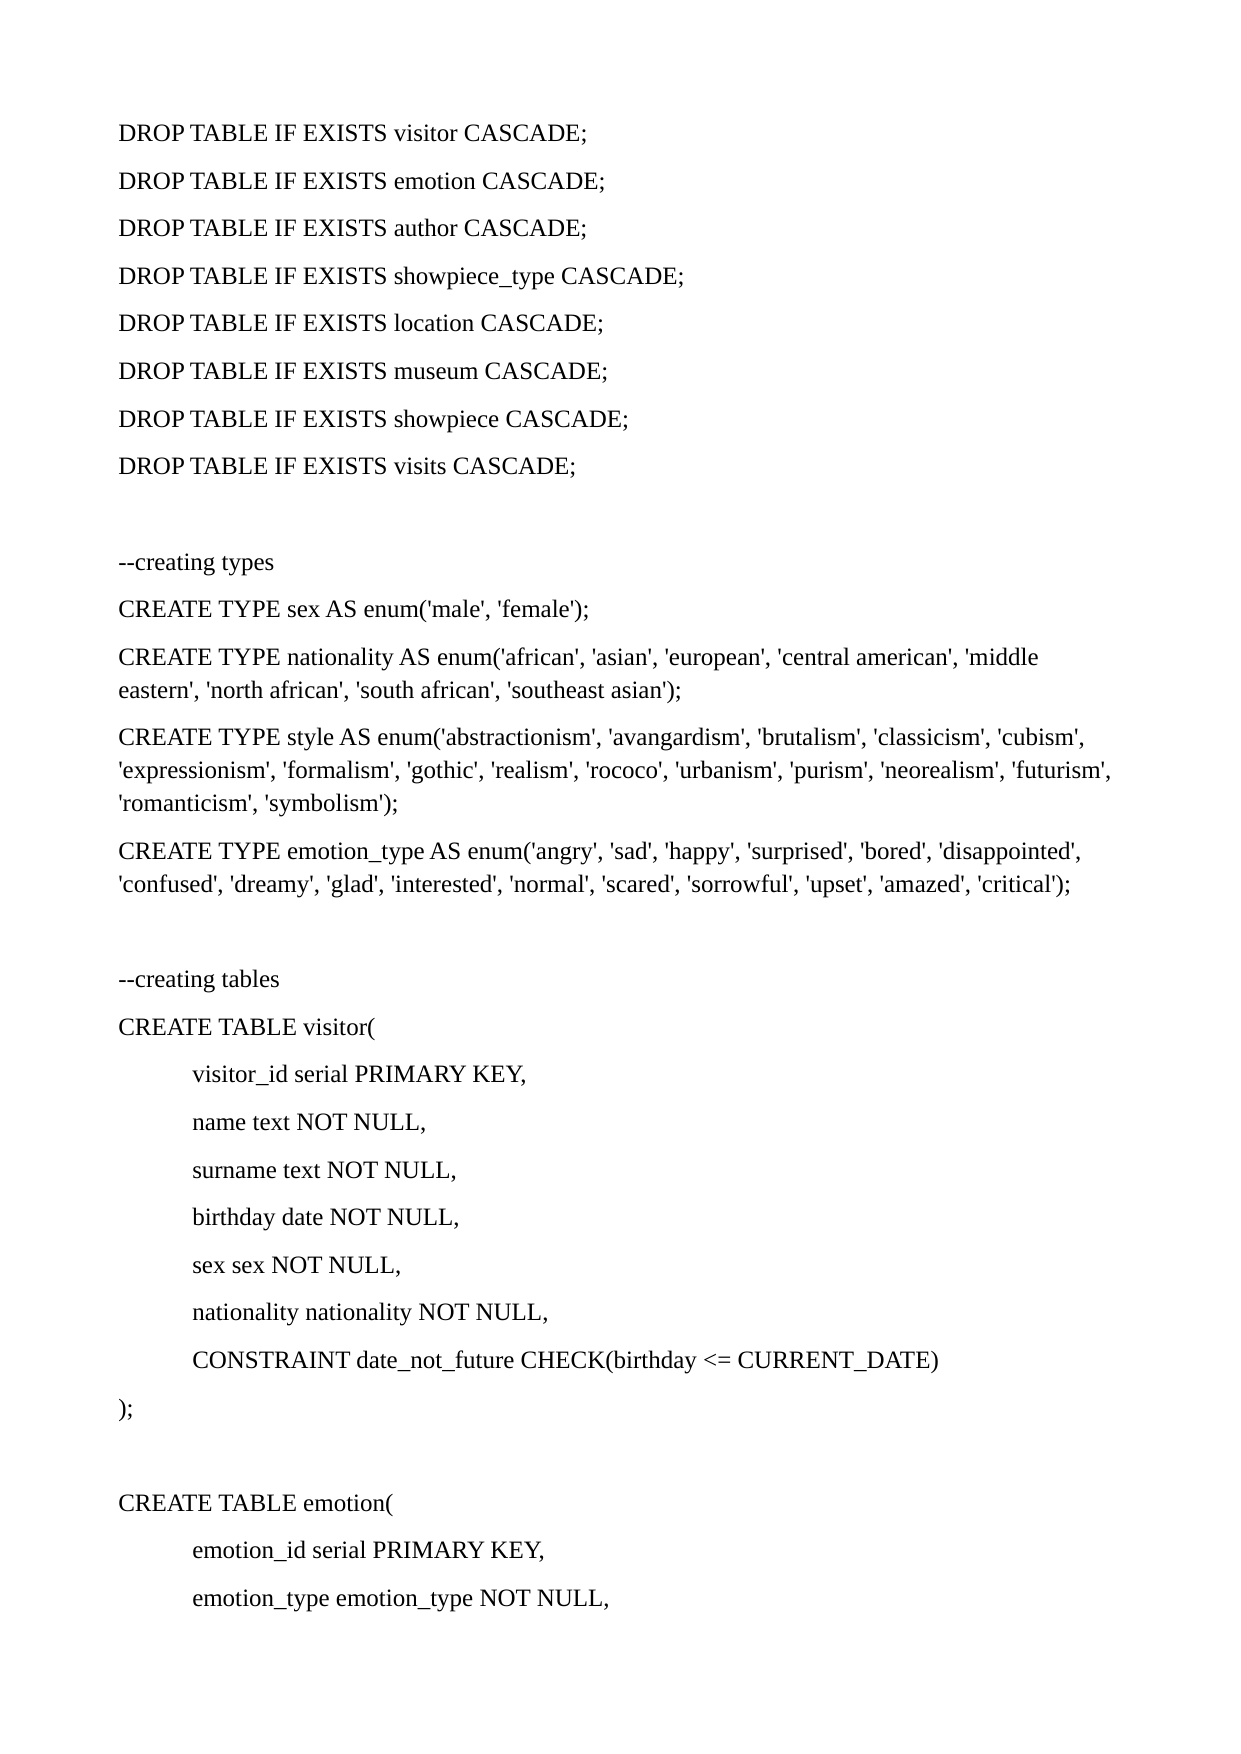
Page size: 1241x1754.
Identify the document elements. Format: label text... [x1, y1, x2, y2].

text DROP TABLE IF EXISTS author CASCADE; [118, 213, 1122, 242]
text CREATE TABLE emotion( [118, 1488, 1122, 1517]
text DROP TABLE IF EXISTS visits CASCADE; [118, 451, 1122, 480]
text DROP TABLE IF EXISTS museum CASCADE; [118, 356, 1122, 385]
text --creating tables [118, 964, 1122, 993]
text DROP TABLE IF EXISTS emotion CASCADE; [118, 166, 1122, 194]
text --creating types [118, 547, 1122, 575]
text emotion_type emotion_type NOT NULL, [118, 1583, 1122, 1612]
text CREATE TYPE nationality AS enum('african', 'asian', 'european', 'central american', 'middle eastern', 'north african', 'south african', 'southeast asian'); [118, 642, 1122, 703]
text CREATE TABLE visitor( [118, 1012, 1122, 1041]
text ); [118, 1393, 1122, 1421]
text DROP TABLE IF EXISTS showpiece CASCADE; [118, 404, 1122, 432]
text DROP TABLE IF EXISTS showpiece_type CASCADE; [118, 261, 1122, 290]
text birthday date NOT NULL, [118, 1202, 1122, 1231]
text surname text NOT NULL, [118, 1155, 1122, 1183]
text DROP TABLE IF EXISTS location CASCADE; [118, 308, 1122, 337]
text CREATE TYPE sex AS enum('male', 'female'); [118, 594, 1122, 623]
text visitor_id serial PRIMARY KEY, [118, 1059, 1122, 1088]
text CREATE TYPE emotion_type AS enum('angry', 'sad', 'happy', 'surprised', 'bored', 'disappointed', 'confused', 'dreamy', 'glad', 'interested', 'normal', 'scared', 'sorrowful', 'upset', 'amazed', 'critical'); [118, 836, 1122, 898]
text name text NOT NULL, [118, 1107, 1122, 1136]
text CREATE TYPE style AS enum('abstractionism', 'avangardism', 'brutalism', 'classicism', 'cubism', 'expressionism', 'formalism', 'gothic', 'realism', 'rococo', 'urbanism', 'purism', 'neorealism', 'futurism', 'romanticism', 'symbolism'); [118, 722, 1122, 817]
text sex sex NOT NULL, [118, 1250, 1122, 1279]
text emotion_id serial PRIMARY KEY, [118, 1536, 1122, 1564]
text nationality nationality NOT NULL, [118, 1297, 1122, 1326]
text DROP TABLE IF EXISTS visitor CASCADE; [118, 118, 1122, 147]
text CONSTRAINT date_not_future CHECK(birthday <= CURRENT_DATE) [118, 1345, 1122, 1374]
